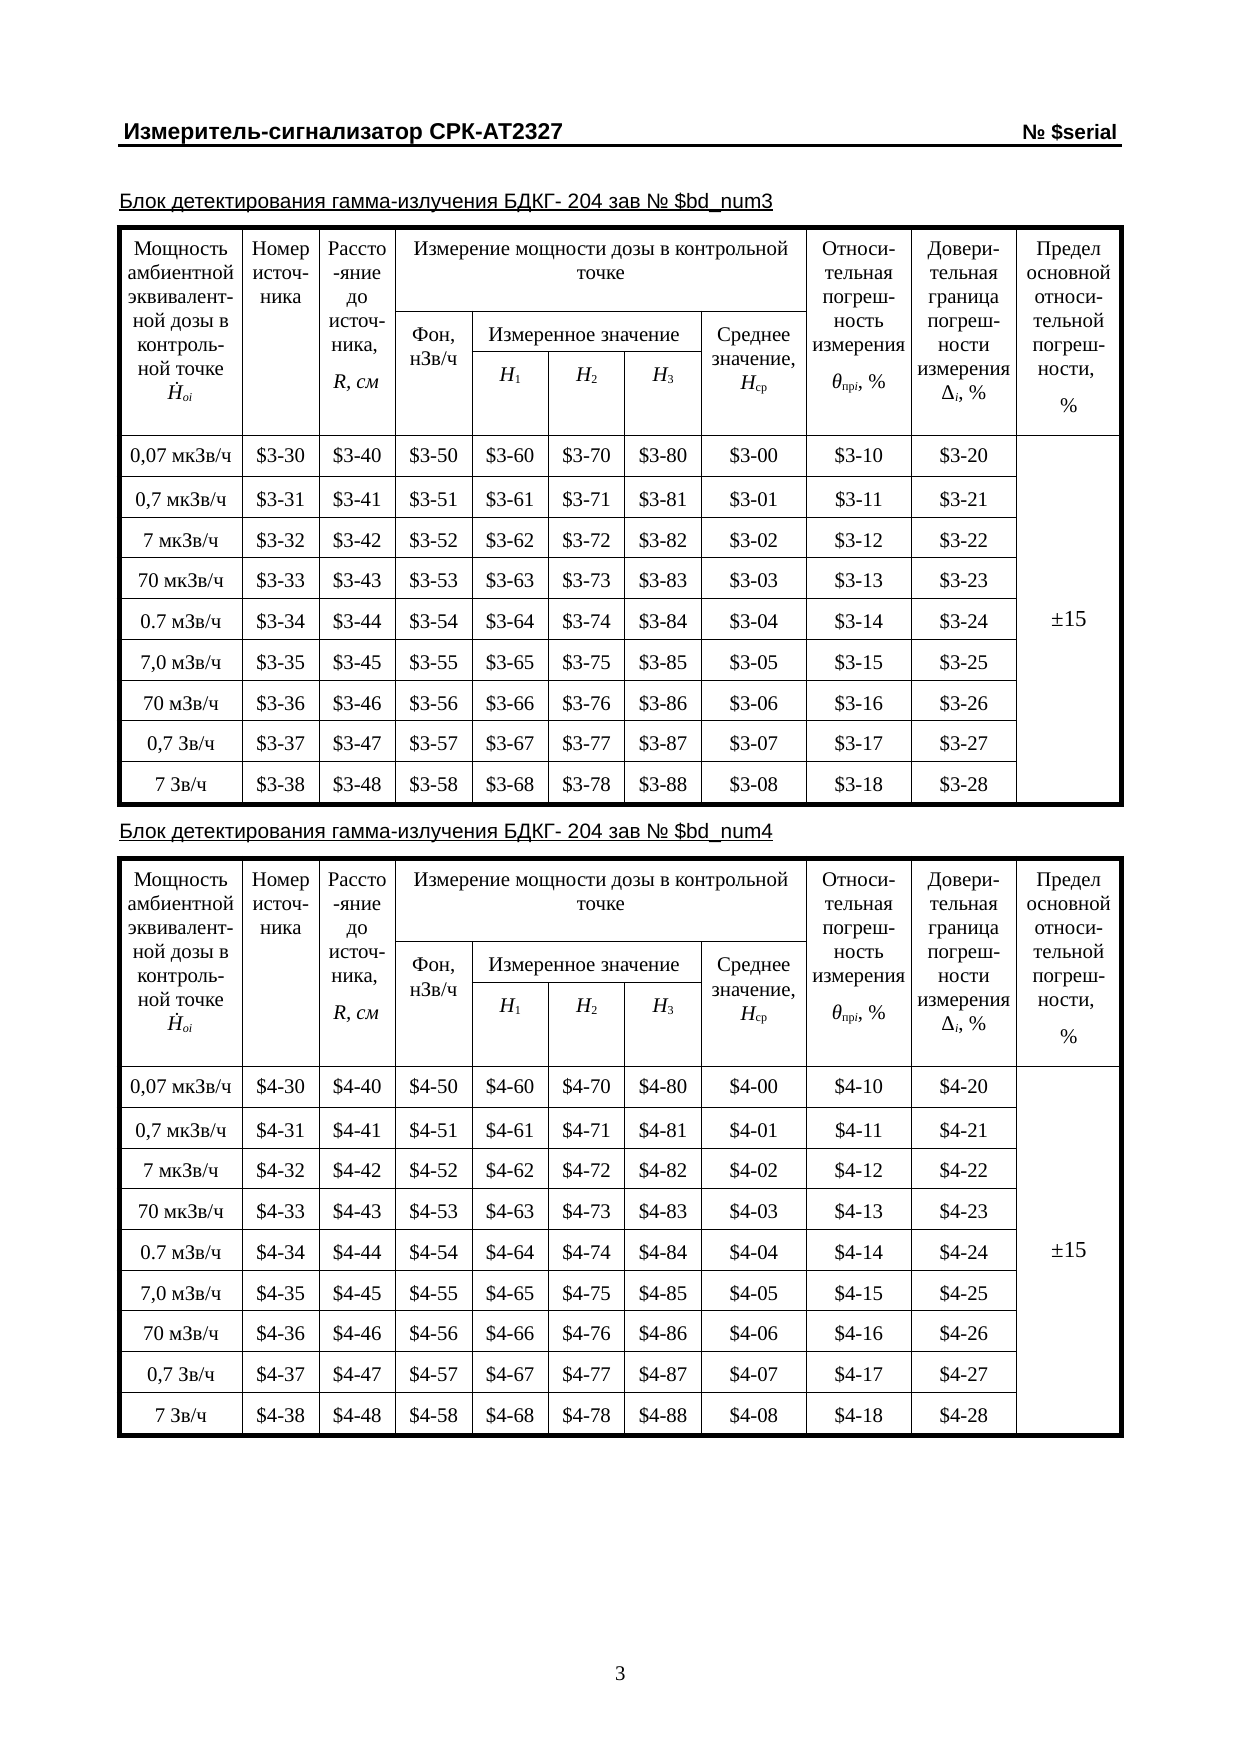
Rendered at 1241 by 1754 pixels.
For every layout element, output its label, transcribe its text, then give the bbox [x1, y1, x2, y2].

table_cell 7 мкЗв/ч [122, 1149, 242, 1188]
table_cell $3-83 [625, 558, 701, 598]
table_cell $3-10 [807, 436, 911, 476]
table_cell $3-85 [625, 640, 701, 679]
table_cell $4-23 [912, 1189, 1016, 1229]
table_cell $3-63 [473, 558, 548, 598]
table_cell $3-03 [702, 558, 806, 598]
table_cell $4-58 [396, 1393, 472, 1432]
table_cell $4-65 [473, 1271, 548, 1310]
table_cell Фон, нЗв/ч [396, 312, 472, 435]
table_cell Измеренное значение [473, 942, 701, 982]
table_cell $3-40 [320, 436, 395, 476]
table_cell Предел основной относи-тельной погреш-ности, % [1017, 230, 1119, 435]
table_cell $4-74 [549, 1230, 624, 1269]
table_cell $3-56 [396, 681, 472, 720]
table_cell $3-18 [807, 762, 911, 802]
table_cell 0.7 мЗв/ч [122, 599, 242, 639]
table_cell H3 [625, 983, 701, 1066]
table_cell $4-50 [396, 1067, 472, 1107]
table_cell 70 мкЗв/ч [122, 1189, 242, 1229]
table_cell $3-21 [912, 477, 1016, 517]
table_cell 7,0 мЗв/ч [122, 1271, 242, 1310]
table_cell $4-52 [396, 1149, 472, 1188]
table_cell $4-82 [625, 1149, 701, 1188]
table_cell $3-48 [320, 762, 395, 802]
table_cell $3-76 [549, 681, 624, 720]
table_cell $4-37 [243, 1352, 319, 1392]
table_cell $4-20 [912, 1067, 1016, 1107]
table_cell $4-66 [473, 1311, 548, 1351]
table_cell Номер источ-ника [243, 861, 319, 1066]
table_cell $3-73 [549, 558, 624, 598]
table_cell $3-20 [912, 436, 1016, 476]
table_cell $3-46 [320, 681, 395, 720]
table_cell $3-64 [473, 599, 548, 639]
table_cell $4-28 [912, 1393, 1016, 1432]
table_cell $4-07 [702, 1352, 806, 1392]
table_cell $3-17 [807, 721, 911, 761]
table_cell $3-55 [396, 640, 472, 679]
table_cell $4-11 [807, 1108, 911, 1147]
table_cell 70 мЗв/ч [122, 1311, 242, 1351]
table_cell $3-36 [243, 681, 319, 720]
table_cell $4-76 [549, 1311, 624, 1351]
table_cell $3-74 [549, 599, 624, 639]
table_cell H1 [473, 983, 548, 1066]
table_cell $3-37 [243, 721, 319, 761]
table_cell 7 мкЗв/ч [122, 518, 242, 557]
table_cell $3-31 [243, 477, 319, 517]
table_cell $4-36 [243, 1311, 319, 1351]
table_cell $4-10 [807, 1067, 911, 1107]
table_cell $3-13 [807, 558, 911, 598]
table_cell $4-62 [473, 1149, 548, 1188]
table_cell $4-08 [702, 1393, 806, 1432]
table_cell $3-78 [549, 762, 624, 802]
table_cell $4-38 [243, 1393, 319, 1432]
table_cell $3-35 [243, 640, 319, 679]
table_cell $4-18 [807, 1393, 911, 1432]
table_cell $4-03 [702, 1189, 806, 1229]
table_cell $4-34 [243, 1230, 319, 1269]
table_cell $4-33 [243, 1189, 319, 1229]
table_cell $4-47 [320, 1352, 395, 1392]
table_cell $4-02 [702, 1149, 806, 1188]
table_cell $3-00 [702, 436, 806, 476]
table_cell Довери-тельная граница погреш-ности измерения Δi, % [912, 861, 1016, 1066]
table_cell Относи-тельная погреш-ность измерения θпрi, % [807, 861, 911, 1066]
table_cell Мощность амбиентной эквивалент-ной дозы в контроль-ной точке Ḣoi [122, 230, 242, 435]
table_cell 0,07 мкЗв/ч [122, 1067, 242, 1107]
table_cell $3-87 [625, 721, 701, 761]
table_cell $3-88 [625, 762, 701, 802]
table_cell $3-84 [625, 599, 701, 639]
table_cell $3-06 [702, 681, 806, 720]
table_cell $4-87 [625, 1352, 701, 1392]
table_cell Номер источ-ника [243, 230, 319, 435]
table_cell $3-53 [396, 558, 472, 598]
table_cell 0,7 мкЗв/ч [122, 1108, 242, 1147]
table_cell Измерение мощности дозы в контрольной точке [396, 861, 806, 941]
table_cell 0.7 мЗв/ч [122, 1230, 242, 1269]
table_cell $3-02 [702, 518, 806, 557]
table_cell $4-21 [912, 1108, 1016, 1147]
table_cell $4-17 [807, 1352, 911, 1392]
table_cell $3-05 [702, 640, 806, 679]
table_cell $4-14 [807, 1230, 911, 1269]
table_cell $4-53 [396, 1189, 472, 1229]
table_cell Измерение мощности дозы в контрольной точке [396, 230, 806, 311]
table_cell $3-15 [807, 640, 911, 679]
table_cell $3-54 [396, 599, 472, 639]
table_cell $3-38 [243, 762, 319, 802]
table_cell Рассто-яние до источ-ника, R, см [320, 230, 395, 435]
table_cell $4-40 [320, 1067, 395, 1107]
table_cell $3-58 [396, 762, 472, 802]
table_cell $4-72 [549, 1149, 624, 1188]
table_cell H2 [549, 352, 624, 435]
table_cell $4-04 [702, 1230, 806, 1269]
table_cell $3-22 [912, 518, 1016, 557]
table_cell Рассто-яние до источ-ника, R, см [320, 861, 395, 1066]
table_cell $3-51 [396, 477, 472, 517]
table_cell $4-13 [807, 1189, 911, 1229]
table_cell 7,0 мЗв/ч [122, 640, 242, 679]
table_cell $3-52 [396, 518, 472, 557]
table_cell $4-31 [243, 1108, 319, 1147]
table_cell $4-45 [320, 1271, 395, 1310]
table_cell $3-25 [912, 640, 1016, 679]
table_cell 0,7 мкЗв/ч [122, 477, 242, 517]
table_cell $3-81 [625, 477, 701, 517]
table_cell $4-15 [807, 1271, 911, 1310]
table_cell $3-47 [320, 721, 395, 761]
table_cell Среднее значение, Hср [702, 312, 806, 435]
table_cell $3-71 [549, 477, 624, 517]
table_cell $3-57 [396, 721, 472, 761]
table_cell $4-26 [912, 1311, 1016, 1351]
table_cell 70 мкЗв/ч [122, 558, 242, 598]
table_cell $3-16 [807, 681, 911, 720]
table_cell $3-23 [912, 558, 1016, 598]
table_cell $3-33 [243, 558, 319, 598]
table_cell $3-72 [549, 518, 624, 557]
table_cell $3-82 [625, 518, 701, 557]
table_cell $4-01 [702, 1108, 806, 1147]
table_header Блок детектирования гамма-излучения БДКГ- 204 зав № $bd_num3 [119, 176, 1121, 225]
table_cell $3-61 [473, 477, 548, 517]
table_cell $4-86 [625, 1311, 701, 1351]
table_cell Мощность амбиентной эквивалент-ной дозы в контроль-ной точке Ḣoi [122, 861, 242, 1066]
table_cell $4-46 [320, 1311, 395, 1351]
table_cell Фон, нЗв/ч [396, 942, 472, 1066]
table_cell H3 [625, 352, 701, 435]
table_cell $3-75 [549, 640, 624, 679]
table_cell $4-70 [549, 1067, 624, 1107]
table_cell $3-62 [473, 518, 548, 557]
table_cell 0,7 Зв/ч [122, 721, 242, 761]
table_cell Среднее значение, Hср [702, 942, 806, 1066]
table_cell $3-86 [625, 681, 701, 720]
table_cell $4-56 [396, 1311, 472, 1351]
table_cell $3-27 [912, 721, 1016, 761]
table_cell $4-60 [473, 1067, 548, 1107]
table_cell $4-35 [243, 1271, 319, 1310]
table_cell $3-44 [320, 599, 395, 639]
table_cell $4-41 [320, 1108, 395, 1147]
table_cell $3-07 [702, 721, 806, 761]
table_cell $4-44 [320, 1230, 395, 1269]
table_cell $3-50 [396, 436, 472, 476]
table_cell $4-81 [625, 1108, 701, 1147]
table_cell $4-78 [549, 1393, 624, 1432]
table_cell $4-63 [473, 1189, 548, 1229]
table_cell ±15 [1017, 436, 1119, 802]
table_cell 0,07 мкЗв/ч [122, 436, 242, 476]
table_cell $4-57 [396, 1352, 472, 1392]
table_cell $4-73 [549, 1189, 624, 1229]
table_cell $3-65 [473, 640, 548, 679]
table_cell ±15 [1017, 1067, 1119, 1432]
table_cell $4-51 [396, 1108, 472, 1147]
table_cell $3-41 [320, 477, 395, 517]
table_cell $3-67 [473, 721, 548, 761]
table_cell Предел основной относи-тельной погреш-ности, % [1017, 861, 1119, 1066]
table_cell H1 [473, 352, 548, 435]
table_cell $4-61 [473, 1108, 548, 1147]
table_cell $4-25 [912, 1271, 1016, 1310]
table_cell $3-04 [702, 599, 806, 639]
table_cell $3-14 [807, 599, 911, 639]
table_cell 7 Зв/ч [122, 762, 242, 802]
table_cell $4-54 [396, 1230, 472, 1269]
table_cell $4-12 [807, 1149, 911, 1188]
table_cell $4-00 [702, 1067, 806, 1107]
table_cell $3-80 [625, 436, 701, 476]
table_cell $4-71 [549, 1108, 624, 1147]
table_cell $4-67 [473, 1352, 548, 1392]
table_cell $4-84 [625, 1230, 701, 1269]
table_cell $4-22 [912, 1149, 1016, 1188]
table_cell $4-83 [625, 1189, 701, 1229]
table_cell 0,7 Зв/ч [122, 1352, 242, 1392]
table_header Блок детектирования гамма-излучения БДКГ- 204 зав № $bd_num4 [119, 807, 1121, 856]
table_cell $4-06 [702, 1311, 806, 1351]
table_cell $3-01 [702, 477, 806, 517]
table_cell $3-30 [243, 436, 319, 476]
table_cell $4-27 [912, 1352, 1016, 1392]
table_cell $3-45 [320, 640, 395, 679]
table_cell $4-75 [549, 1271, 624, 1310]
table_cell $4-48 [320, 1393, 395, 1432]
table_cell $3-12 [807, 518, 911, 557]
table_cell $4-88 [625, 1393, 701, 1432]
table_cell $3-77 [549, 721, 624, 761]
table_cell $4-43 [320, 1189, 395, 1229]
table_cell $3-70 [549, 436, 624, 476]
table_cell $3-68 [473, 762, 548, 802]
table_cell $4-80 [625, 1067, 701, 1107]
table_cell Довери-тельная граница погреш-ности измерения Δi, % [912, 230, 1016, 435]
table_cell $3-26 [912, 681, 1016, 720]
table_cell $3-32 [243, 518, 319, 557]
table_cell $4-24 [912, 1230, 1016, 1269]
table_cell $3-43 [320, 558, 395, 598]
table_cell $4-42 [320, 1149, 395, 1188]
table_cell H2 [549, 983, 624, 1066]
table_cell $4-85 [625, 1271, 701, 1310]
table_cell $4-16 [807, 1311, 911, 1351]
table_cell $4-32 [243, 1149, 319, 1188]
table_cell $3-28 [912, 762, 1016, 802]
table_cell Измеренное значение [473, 312, 701, 351]
table_cell $4-55 [396, 1271, 472, 1310]
table_cell $3-08 [702, 762, 806, 802]
table_cell $3-11 [807, 477, 911, 517]
table_cell 7 Зв/ч [122, 1393, 242, 1432]
table_cell $3-34 [243, 599, 319, 639]
table_cell Относи-тельная погреш-ность измерения θпрi, % [807, 230, 911, 435]
table_cell $3-66 [473, 681, 548, 720]
table_cell $4-68 [473, 1393, 548, 1432]
table_cell $3-24 [912, 599, 1016, 639]
table_cell $4-05 [702, 1271, 806, 1310]
table_cell 70 мЗв/ч [122, 681, 242, 720]
table_cell $3-60 [473, 436, 548, 476]
table_cell $4-30 [243, 1067, 319, 1107]
table_cell $4-77 [549, 1352, 624, 1392]
table_cell $3-42 [320, 518, 395, 557]
table_cell $4-64 [473, 1230, 548, 1269]
